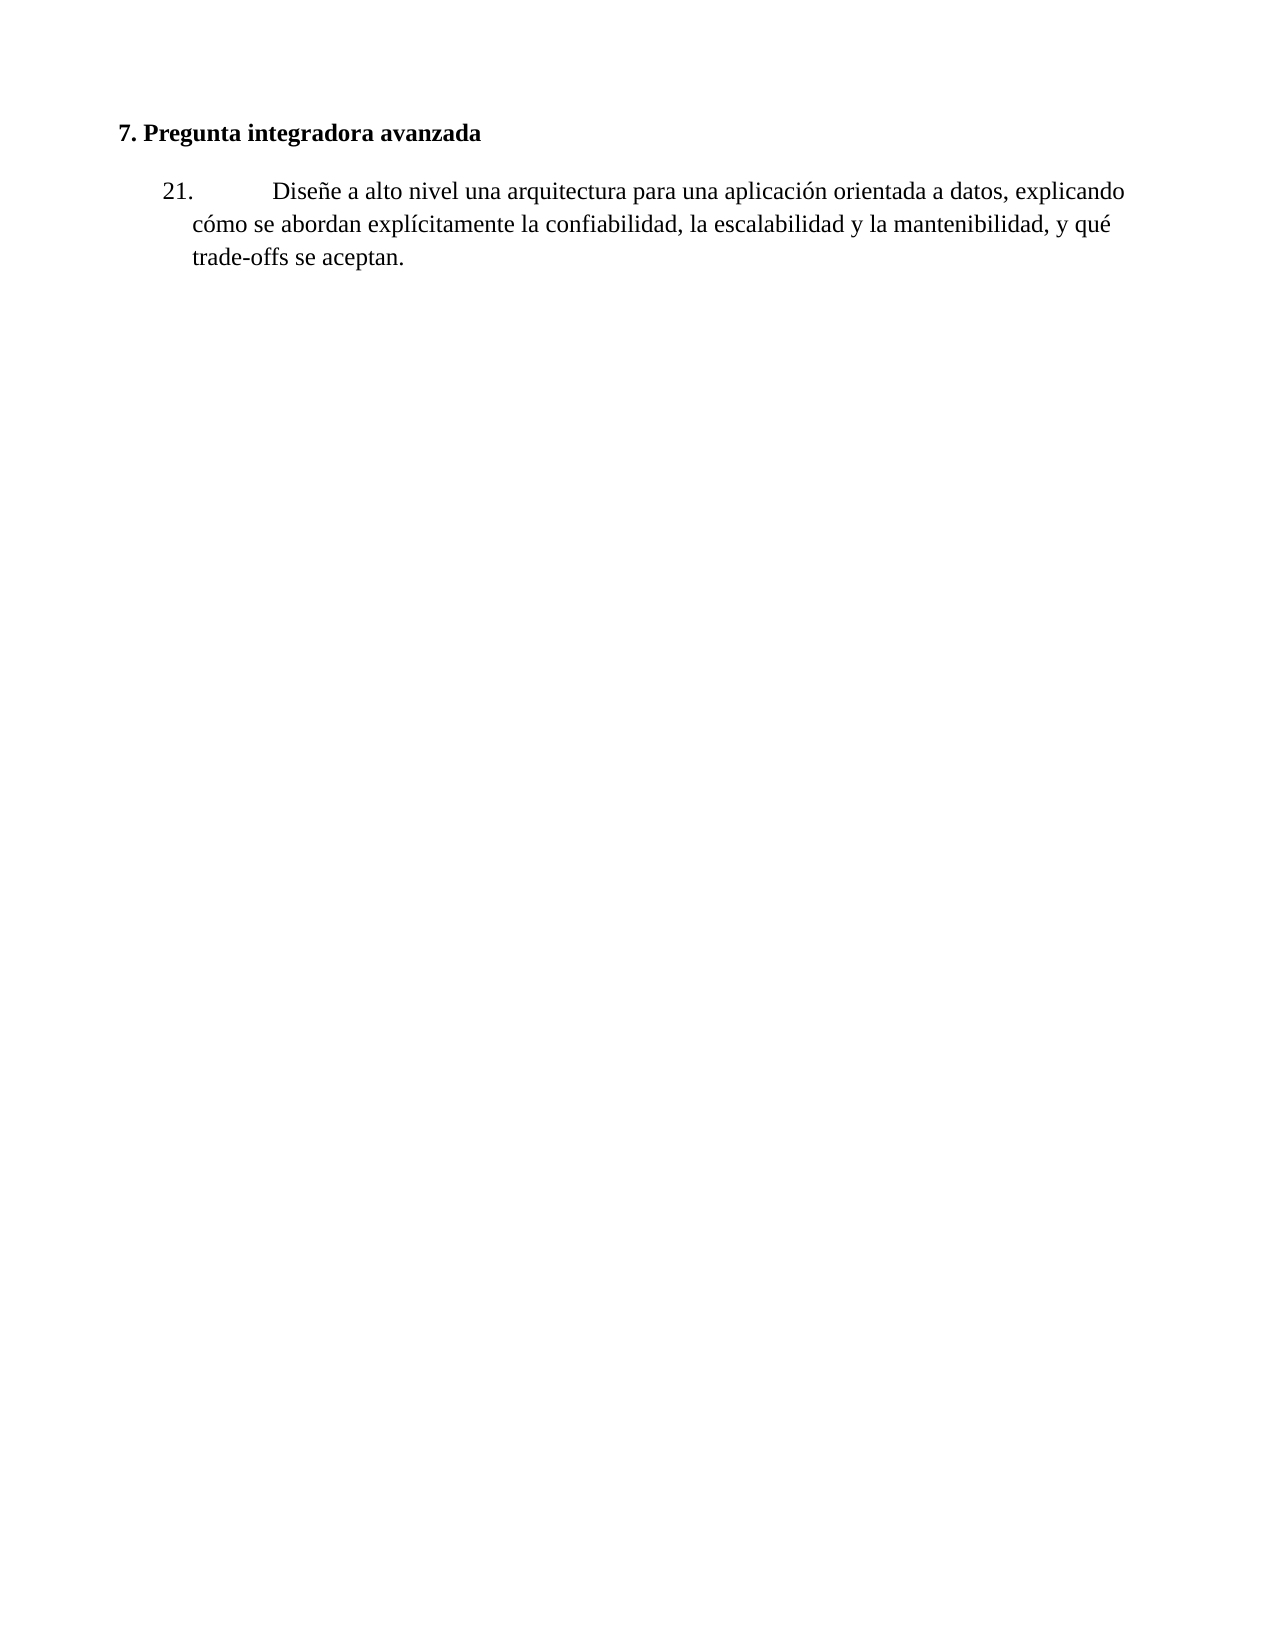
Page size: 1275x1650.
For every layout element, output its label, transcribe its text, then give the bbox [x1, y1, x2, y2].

subtitle 7. Pregunta integradora avanzada [118, 118, 1157, 147]
list Diseñe a alto nivel una arquitectura para una aplicación orientada a datos, explicando cómo se abordan explícitamente la confiabilidad, la escalabilidad y la mantenibilidad, y qué trade-offs se aceptan. [162, 176, 1157, 271]
